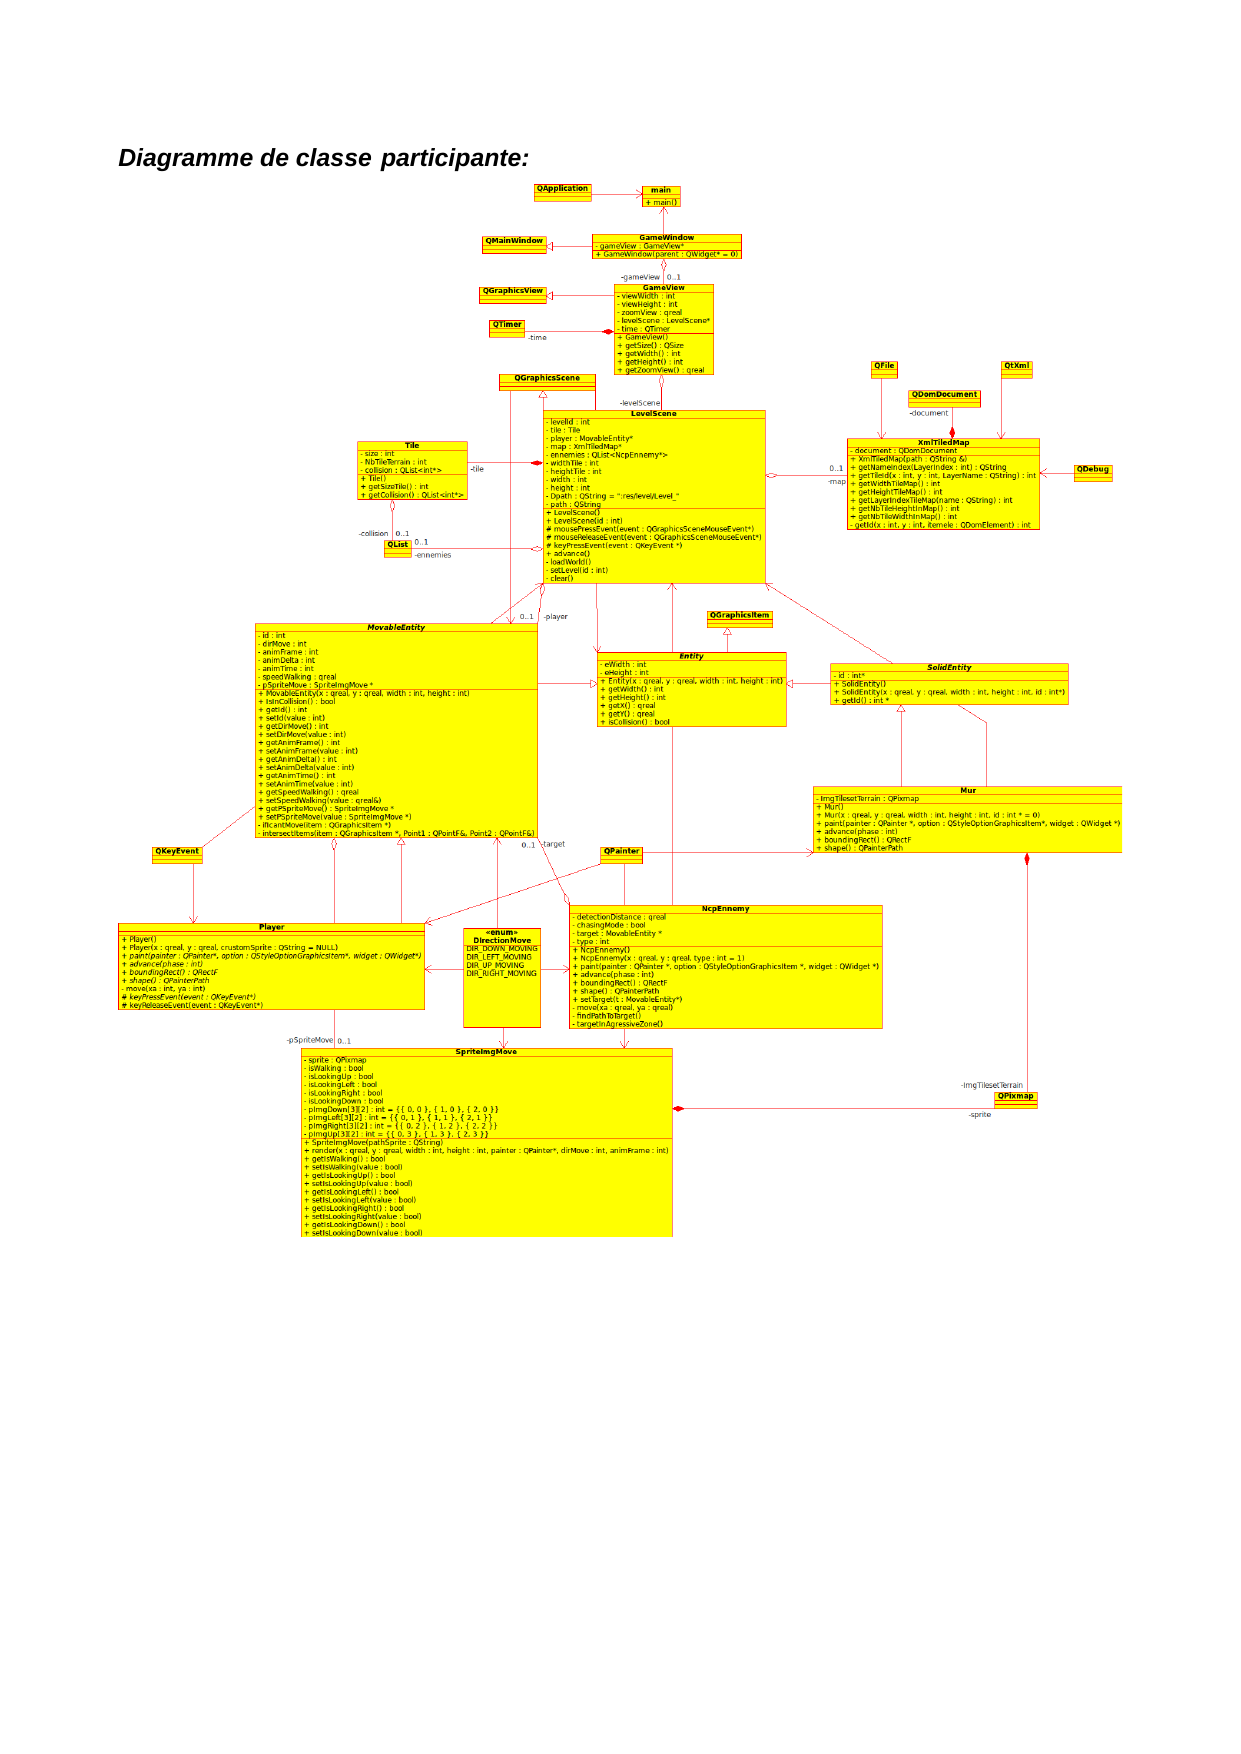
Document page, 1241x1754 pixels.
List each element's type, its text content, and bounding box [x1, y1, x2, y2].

subtitle Diagramme de classe participante: [118, 143, 1122, 172]
picture [118, 184, 1123, 1237]
